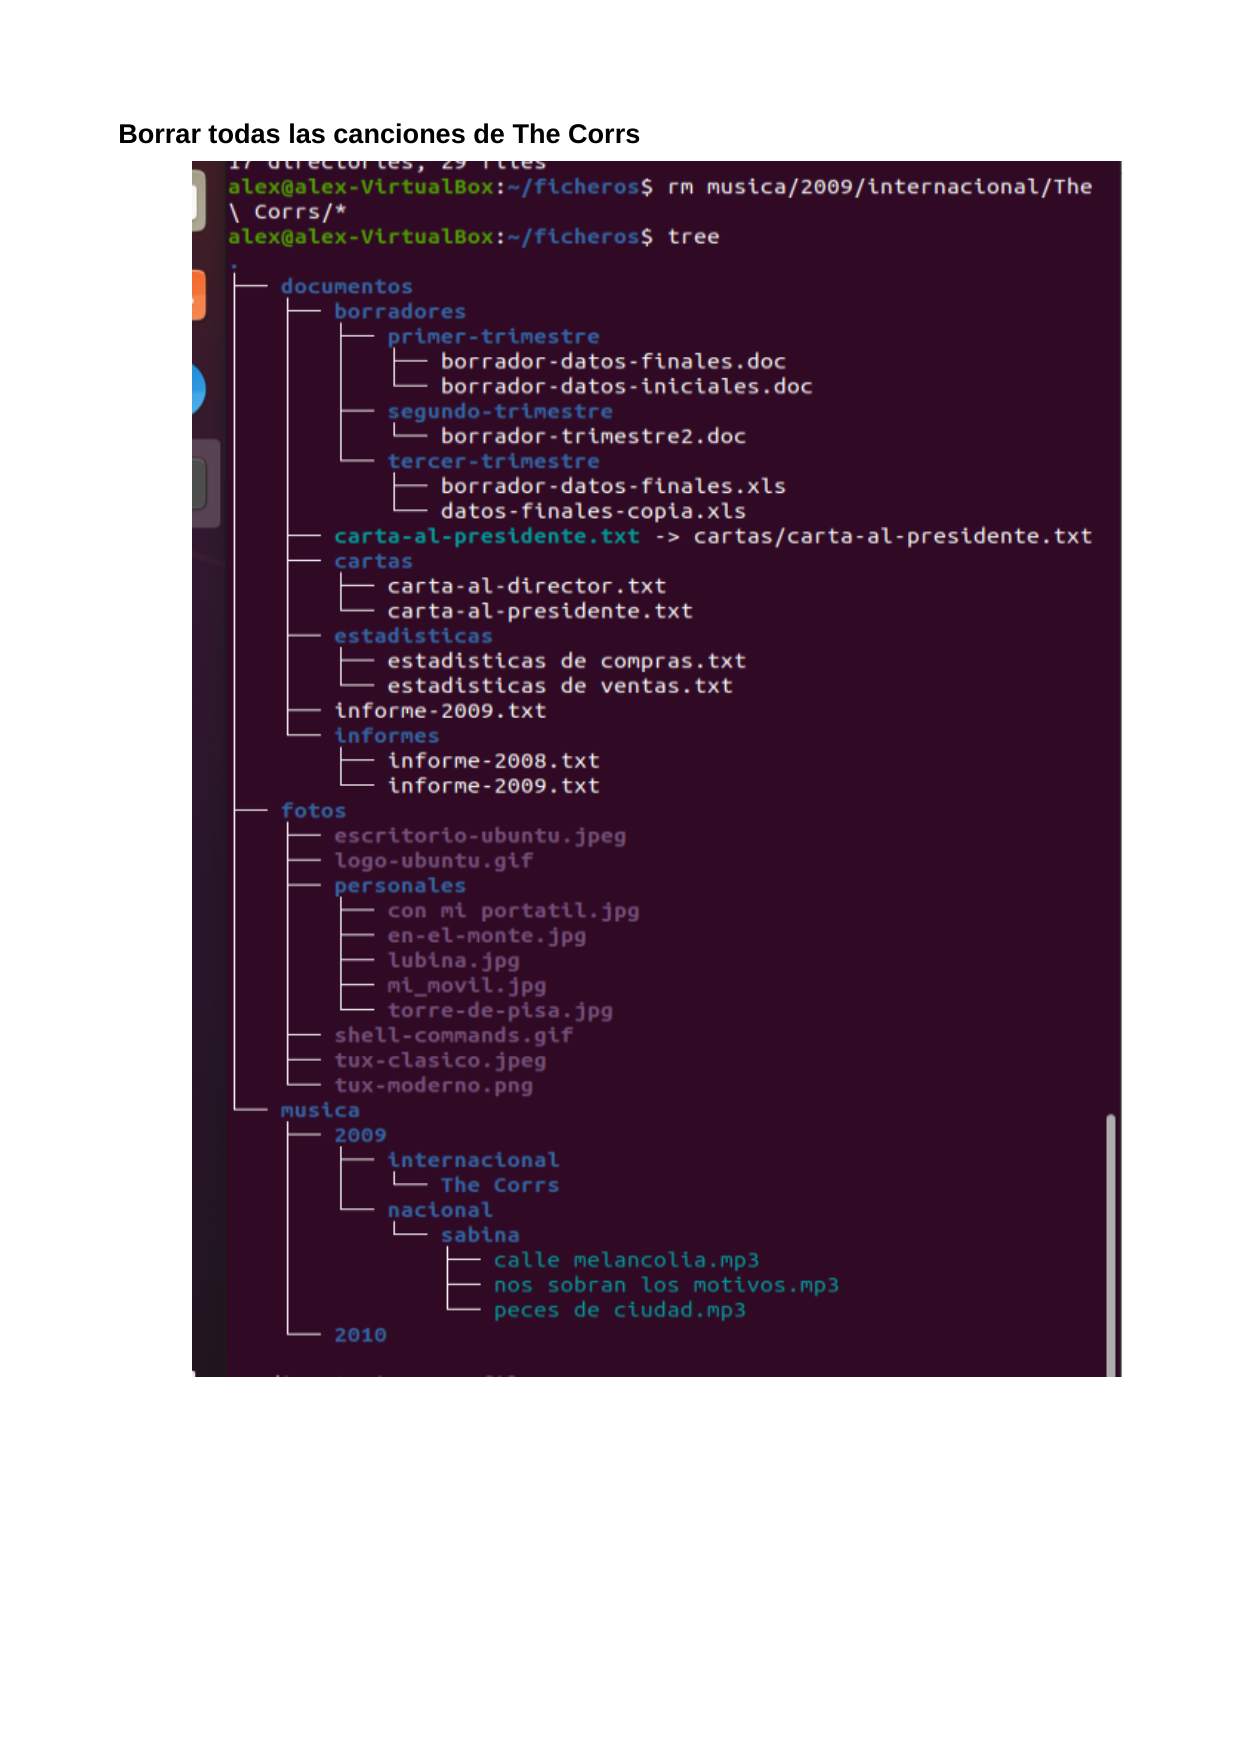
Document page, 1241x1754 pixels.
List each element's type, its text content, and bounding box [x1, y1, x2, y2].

subtitle Borrar todas las canciones de The Corrs [118, 118, 1122, 149]
picture [192, 161, 1123, 1377]
